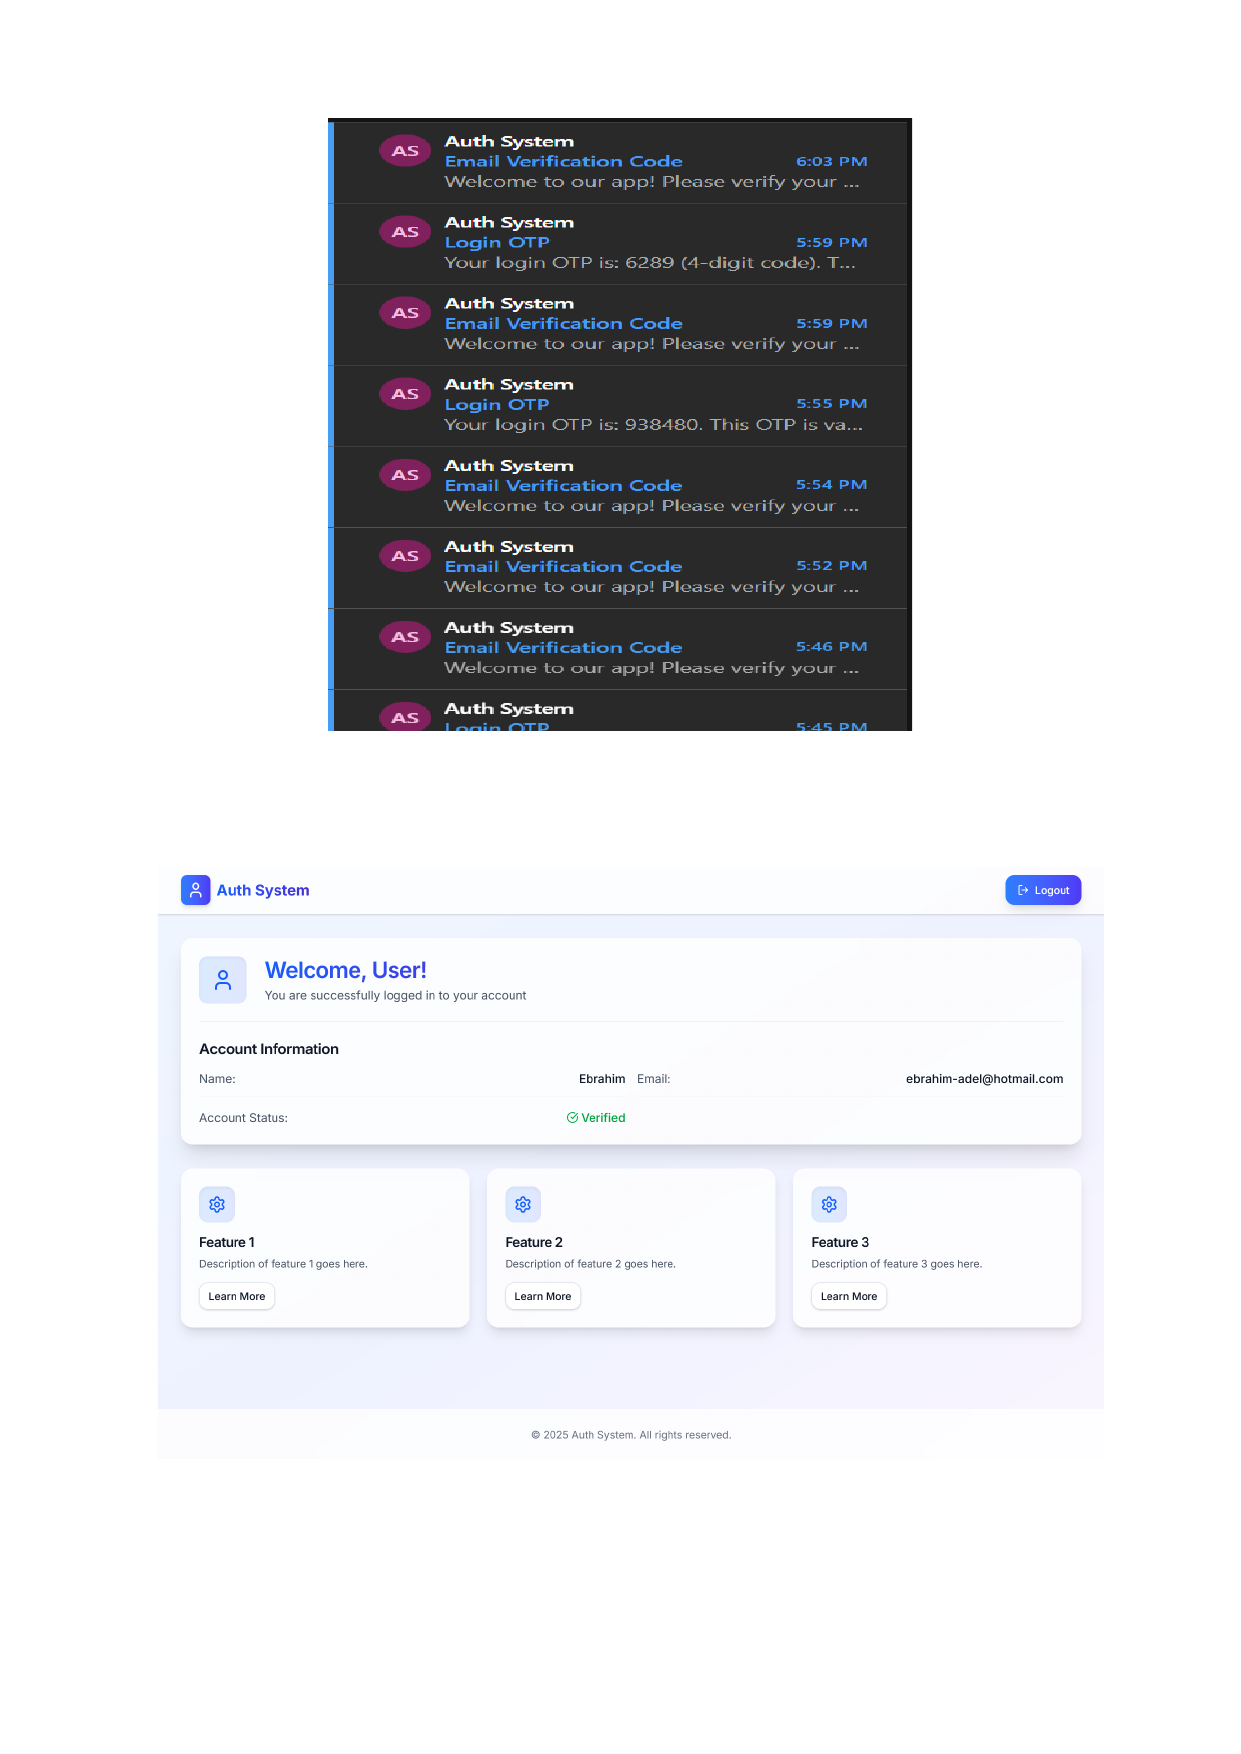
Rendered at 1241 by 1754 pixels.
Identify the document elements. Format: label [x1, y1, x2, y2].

picture [328, 118, 913, 731]
picture [157, 867, 1104, 1459]
